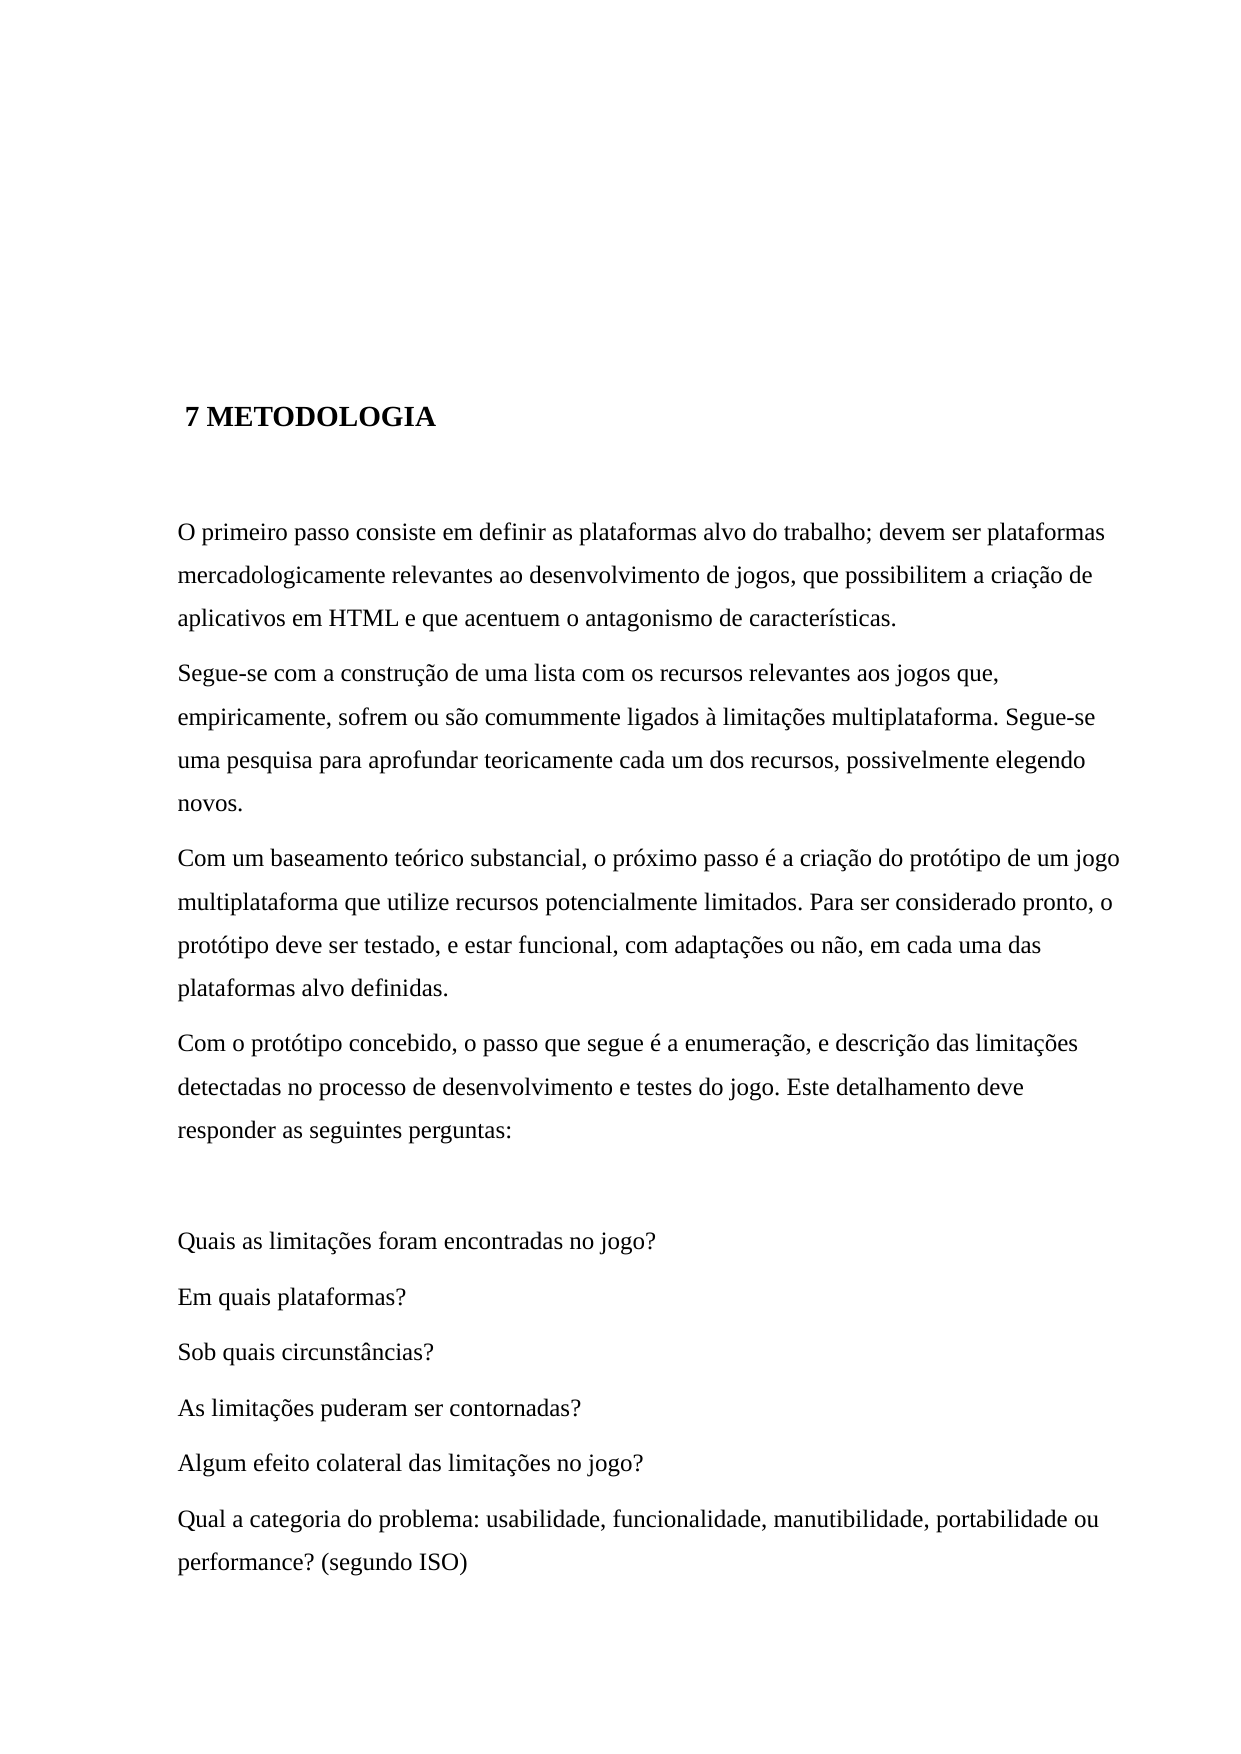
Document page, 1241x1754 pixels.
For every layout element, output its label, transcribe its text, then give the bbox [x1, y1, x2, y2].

text Segue-se com a construção de uma lista com os recursos relevantes aos jogos que, empiricamente, sofrem ou são comummente ligados à limitações multiplataforma. Segue-se uma pesquisa para aprofundar teoricamente cada um dos recursos, possivelmente elegendo novos. [177, 658, 1122, 817]
text As limitações puderam ser contornadas? [177, 1393, 1122, 1422]
text Com o protótipo concebido, o passo que segue é a enumeração, e descrição das limitações detectadas no processo de desenvolvimento e testes do jogo. Este detalhamento deve responder as seguintes perguntas: [177, 1028, 1122, 1143]
text Qual a categoria do problema: usabilidade, funcionalidade, manutibilidade, portabilidade ou performance? (segundo ISO) [177, 1504, 1122, 1576]
text O primeiro passo consiste em definir as plataformas alvo do trabalho; devem ser plataformas mercadologicamente relevantes ao desenvolvimento de jogos, que possibilitem a criação de aplicativos em HTML e que acentuem o antagonismo de características. [177, 517, 1122, 632]
text Em quais plataformas? [177, 1282, 1122, 1310]
text Sob quais circunstâncias? [177, 1337, 1122, 1366]
text Quais as limitações foram encontradas no jogo? [177, 1226, 1122, 1255]
subtitle METODOLOGIA [177, 399, 1122, 432]
text Algum efeito colateral das limitações no jogo? [177, 1448, 1122, 1477]
text Com um baseamento teórico substancial, o próximo passo é a criação do protótipo de um jogo multiplataforma que utilize recursos potencialmente limitados. Para ser considerado pronto, o protótipo deve ser testado, e estar funcional, com adaptações ou não, em cada uma das plataformas alvo definidas. [177, 843, 1122, 1002]
